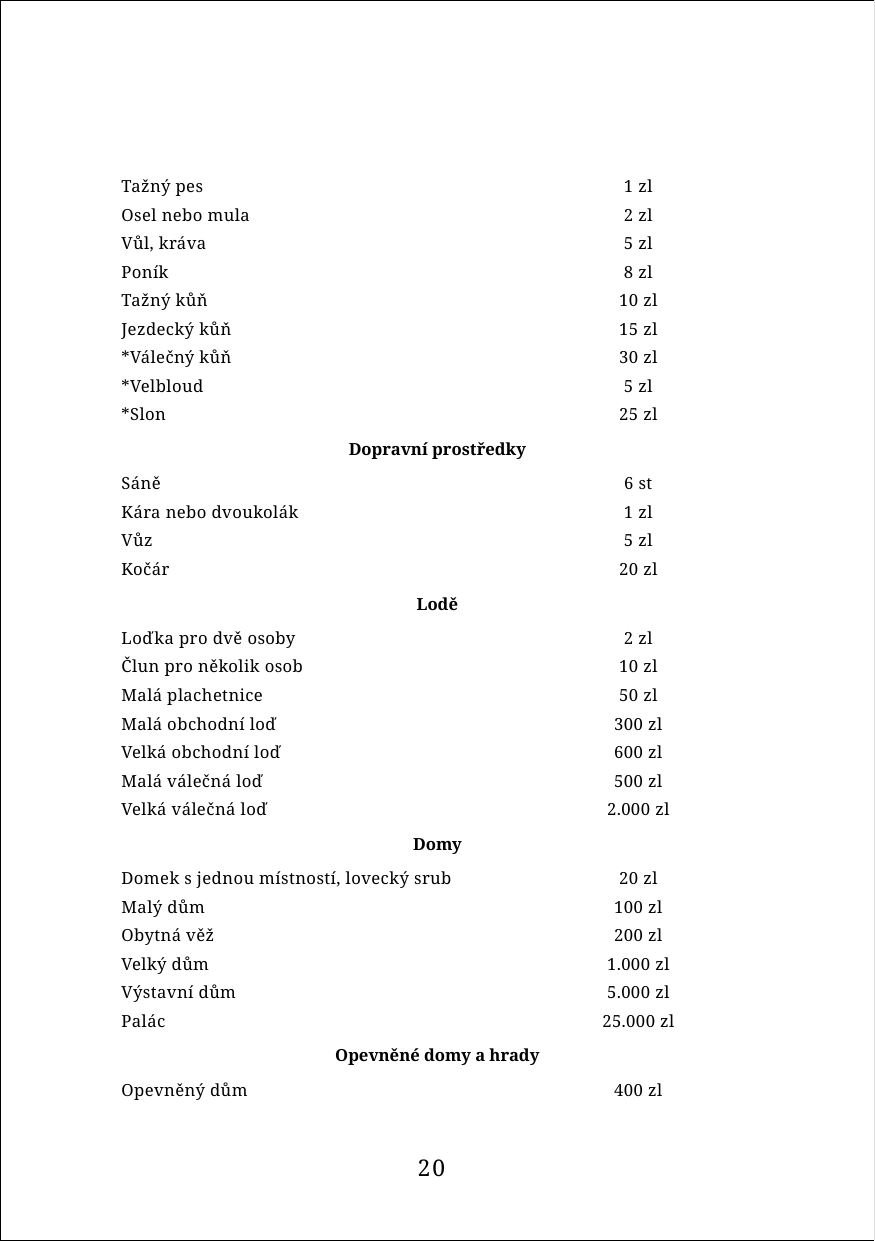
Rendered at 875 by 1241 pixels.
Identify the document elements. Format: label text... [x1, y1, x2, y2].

table_cell Velká válečná loď [118, 795, 520, 823]
table_cell Sáně [118, 469, 520, 498]
table_cell 5 zl [520, 526, 756, 555]
table_cell *Válečný kůň [118, 343, 520, 372]
table_cell Vůl, kráva [118, 229, 520, 257]
table_cell Osel nebo mula [118, 200, 520, 229]
table_cell 15 zl [520, 315, 756, 343]
table_cell 50 zl [520, 681, 756, 709]
table_cell 5 zl [520, 229, 756, 257]
table_cell *Slon [118, 400, 520, 429]
table_cell Malý dům [118, 893, 520, 921]
table_cell Jezdecký kůň [118, 315, 520, 343]
table_cell 5.000 zl [520, 978, 756, 1007]
table_cell Palác [118, 1007, 520, 1035]
table_cell Opevněné domy a hrady [118, 1035, 756, 1076]
table_cell 1.000 zl [520, 950, 756, 978]
table_cell 2.000 zl [520, 795, 756, 823]
table_cell Velký dům [118, 950, 520, 978]
table_cell Malá plachetnice [118, 681, 520, 709]
table_cell Poník [118, 258, 520, 286]
table_cell 2 zl [520, 624, 756, 652]
table_cell Lodě [118, 583, 756, 624]
table_cell Tažný kůň [118, 286, 520, 314]
table_cell Malá válečná loď [118, 766, 520, 795]
table_cell *Velbloud [118, 372, 520, 400]
table_cell 6 st [520, 469, 756, 498]
table_cell 10 zl [520, 286, 756, 314]
table_cell Tažný pes [118, 172, 520, 200]
table_cell Malá obchodní loď [118, 709, 520, 738]
table_cell Výstavní dům [118, 978, 520, 1007]
table_cell 400 zl [520, 1076, 756, 1104]
table_cell 20 zl [520, 555, 756, 583]
table_cell 30 zl [520, 343, 756, 372]
table_cell 10 zl [520, 652, 756, 681]
table_cell Domek s jednou místností, lovecký srub [118, 864, 520, 892]
table_cell Dopravní prostředky [118, 429, 756, 469]
table_cell 25.000 zl [520, 1007, 756, 1035]
table_cell 600 zl [520, 738, 756, 766]
table_cell Loďka pro dvě osoby [118, 624, 520, 652]
table_cell 8 zl [520, 258, 756, 286]
table_cell 1 zl [520, 498, 756, 526]
table_cell 300 zl [520, 709, 756, 738]
table_cell Velká obchodní loď [118, 738, 520, 766]
table_cell 100 zl [520, 893, 756, 921]
table_cell Člun pro několik osob [118, 652, 520, 681]
table_cell Obytná věž [118, 921, 520, 949]
table_cell Kára nebo dvoukolák [118, 498, 520, 526]
table_cell Domy [118, 824, 756, 864]
table_cell 2 zl [520, 200, 756, 229]
table_cell Kočár [118, 555, 520, 583]
table_cell Opevněný dům [118, 1076, 520, 1104]
table_cell 20 zl [520, 864, 756, 892]
table_cell 200 zl [520, 921, 756, 949]
table_cell 500 zl [520, 766, 756, 795]
table_cell 25 zl [520, 400, 756, 429]
table_cell 5 zl [520, 372, 756, 400]
table_cell Vůz [118, 526, 520, 555]
table_cell 1 zl [520, 172, 756, 200]
